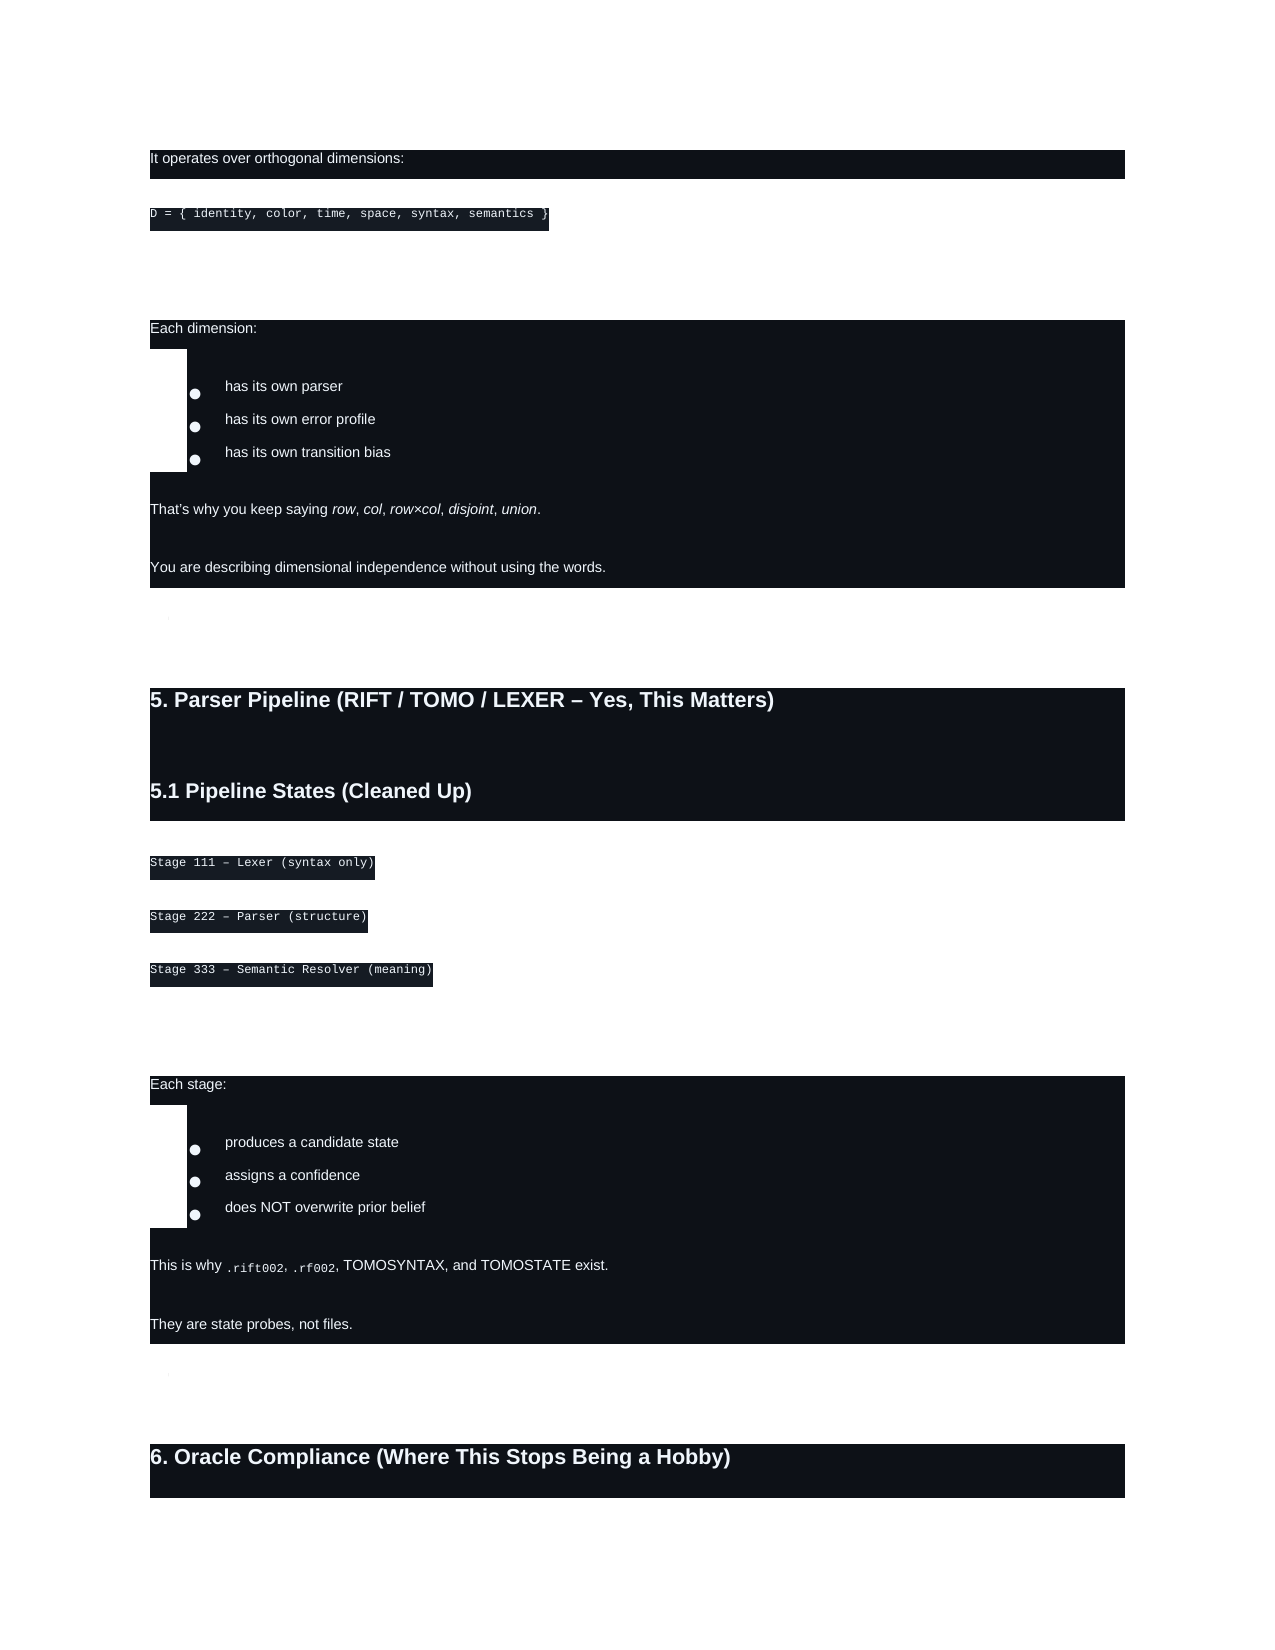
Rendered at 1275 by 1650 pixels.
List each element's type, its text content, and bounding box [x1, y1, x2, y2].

text You are describing dimensional independence without using the words. [150, 559, 1125, 588]
subtitle 5. Parser Pipeline (RIFT / TOMO / LEXER – Yes, This Matters) [150, 688, 1125, 731]
list produces a candidate state [187, 1134, 1125, 1162]
text That’s why you keep saying row, col, row×col, disjoint, union. [150, 501, 1125, 530]
text Each stage: [150, 1076, 1125, 1105]
list has its own transition bias [187, 443, 1125, 472]
text D = { identity, color, time, space, syntax, semantics } [150, 208, 1125, 231]
list has its own parser [187, 378, 1125, 407]
list does NOT overwrite prior belief [187, 1199, 1125, 1228]
text Each dimension: [150, 320, 1125, 349]
text It operates over orthogonal dimensions: [150, 150, 1125, 179]
text This is why .rift002, .rf002, TOMOSYNTAX, and TOMOSTATE exist. [150, 1257, 1125, 1286]
text They are state probes, not files. [150, 1316, 1125, 1344]
subtitle 5.1 Pipeline States (Cleaned Up) [150, 779, 1125, 821]
text Stage 111 – Lexer (syntax only) [150, 856, 1125, 880]
list assigns a confidence [187, 1166, 1125, 1195]
subtitle 6. Oracle Compliance (Where This Stops Being a Hobby) [150, 1444, 1125, 1498]
text Stage 333 – Semantic Resolver (meaning) [150, 963, 1125, 987]
text Stage 222 – Parser (structure) [150, 910, 1125, 933]
list has its own error profile [187, 411, 1125, 439]
